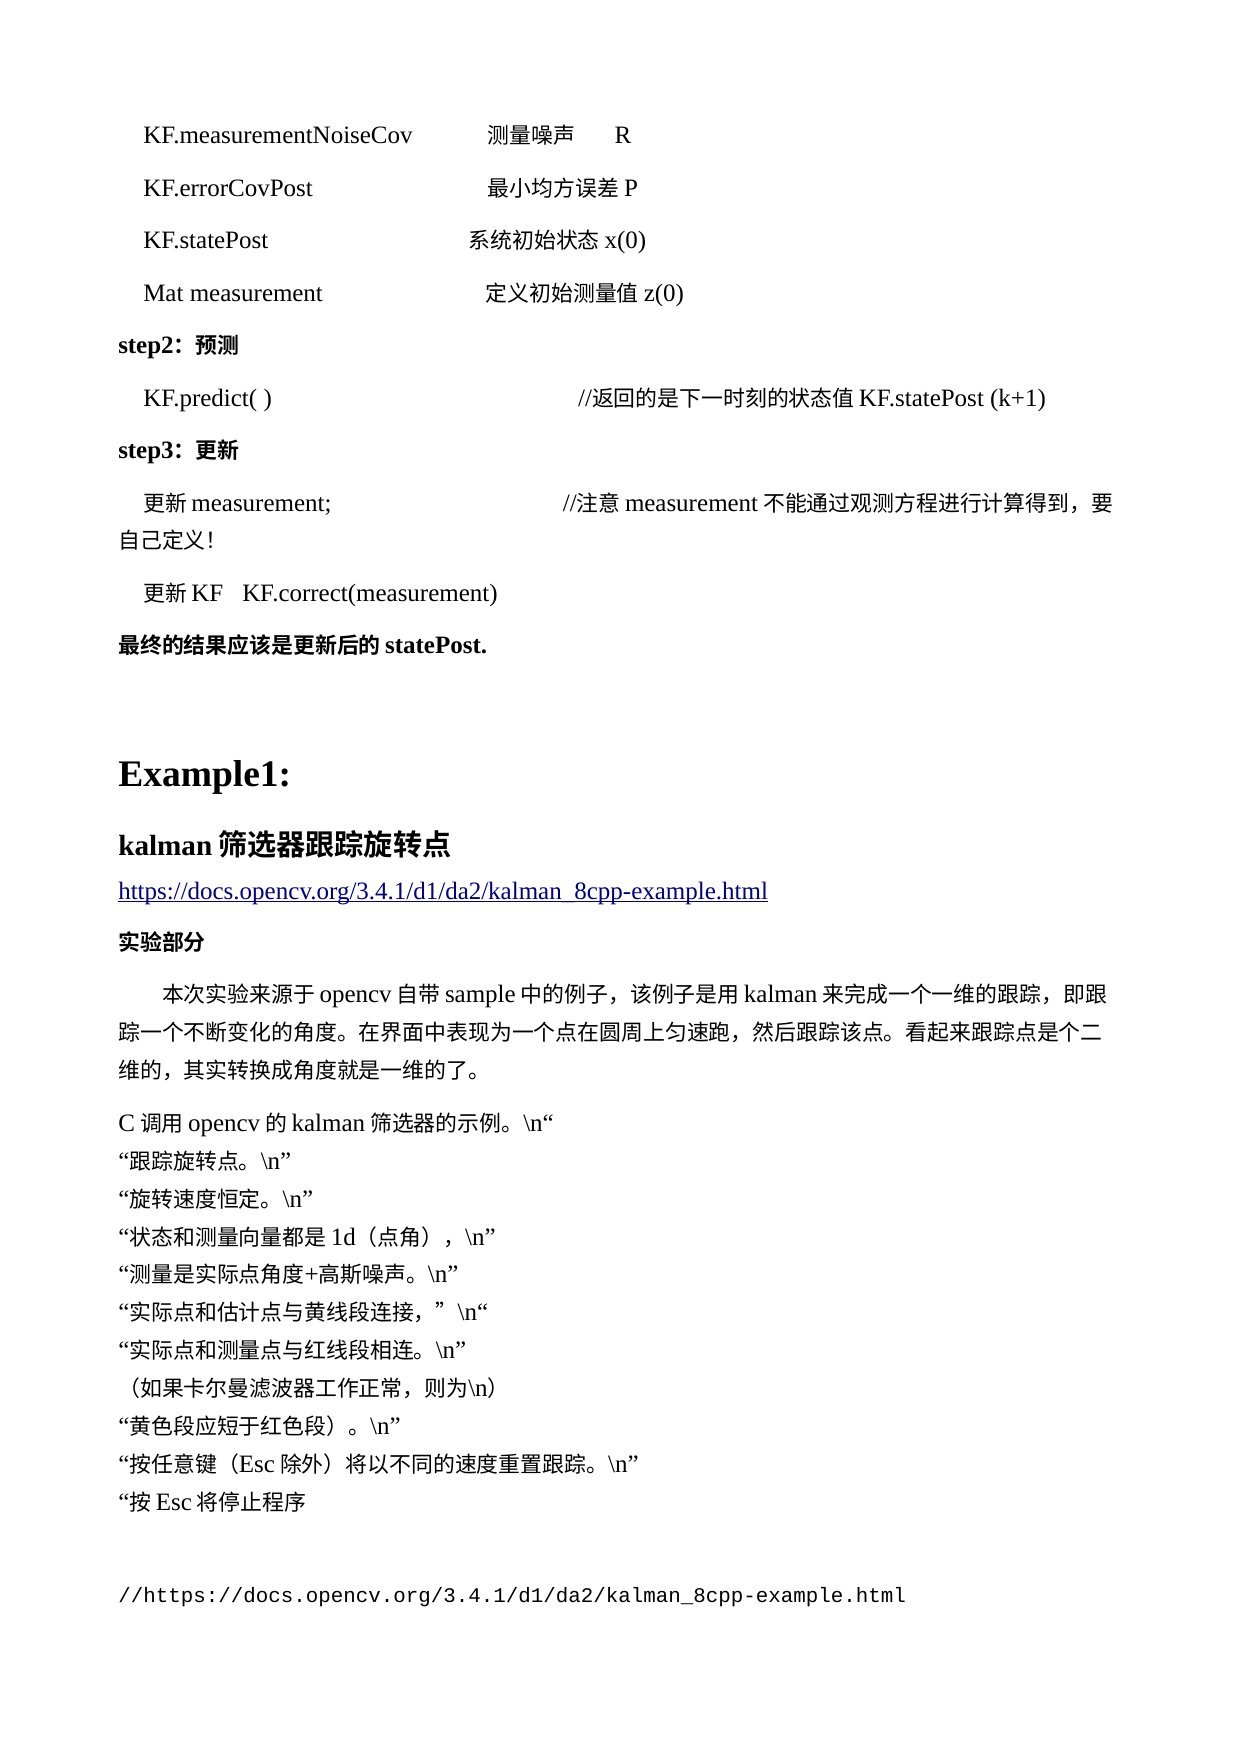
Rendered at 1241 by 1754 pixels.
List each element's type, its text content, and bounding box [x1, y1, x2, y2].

text 实验部分 [118, 925, 1122, 957]
text KF.measurementNoiseCov 测量噪声 R [118, 118, 1122, 150]
text KF.predict( ) //返回的是下一时刻的状态值KF.statePost (k+1) [118, 381, 1122, 412]
text https://docs.opencv.org/3.4.1/d1/da2/kalman_8cpp-example.html [118, 876, 1122, 905]
subtitle Example1: [118, 751, 1122, 794]
text step2：预测 [118, 328, 1122, 360]
subtitle kalman筛选器跟踪旋转点 [118, 821, 1122, 863]
text 最终的结果应该是更新后的statePost. [118, 628, 1122, 660]
text C调用opencv的kalman筛选器的示例。\n“ “跟踪旋转点。\n” “旋转速度恒定。\n” “状态和测量向量都是1d（点角），\n” “测量是实际点角度+高斯噪声。\n” “实际点和估计点与黄线段连接，”\n“ “实际点和测量点与红线段相连。\n” （如果卡尔曼滤波器工作正常，则为\n） “黄色段应短于红色段）。\n” “按任意键（Esc除外）将以不同的速度重置跟踪。\n” “按Esc将停止程序 [118, 1106, 1122, 1517]
text step3：更新 [118, 433, 1122, 465]
text 本次实验来源于opencv自带sample中的例子，该例子是用kalman来完成一个一维的跟踪，即跟踪一个不断变化的角度。在界面中表现为一个点在圆周上匀速跑，然后跟踪该点。看起来跟踪点是个二维的，其实转换成角度就是一维的了。 [118, 977, 1122, 1085]
text 更新KF KF.correct(measurement) [118, 576, 1122, 608]
text Mat measurement 定义初始测量值 z(0) [118, 276, 1122, 307]
text 更新measurement; //注意measurement不能通过观测方程进行计算得到，要自己定义！ [118, 486, 1122, 555]
text KF.statePost 系统初始状态 x(0) [118, 223, 1122, 255]
text KF.errorCovPost 最小均方误差 P [118, 171, 1122, 202]
text //https://docs.opencv.org/3.4.1/d1/da2/kalman_8cpp-example.html [118, 1585, 1122, 1608]
